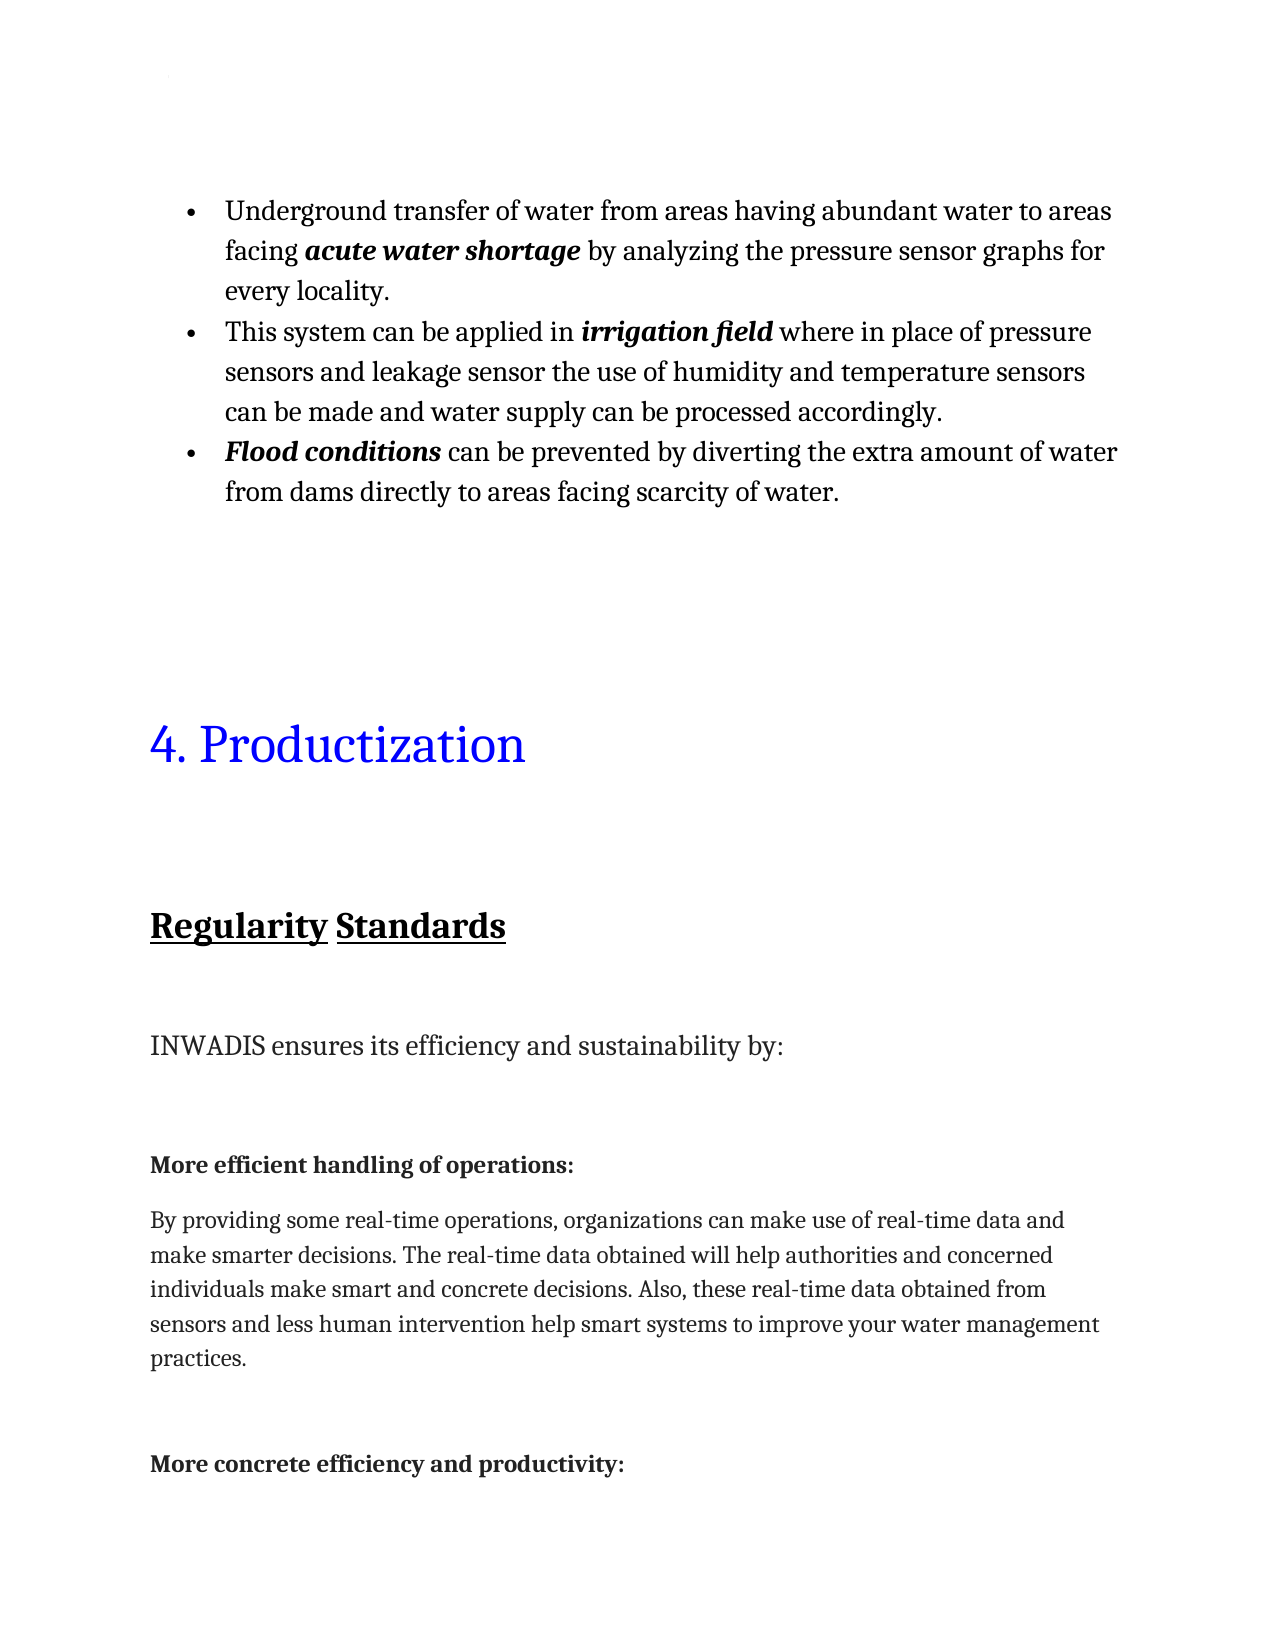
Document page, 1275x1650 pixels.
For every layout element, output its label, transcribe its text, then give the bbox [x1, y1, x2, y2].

list Underground transfer of water from areas having abundant water to areas facing acute water shortage by analyzing the pressure sensor graphs for every locality. [187, 194, 1125, 308]
text By providing some real-time operations, organizations can make use of real-time data and make smarter decisions. The real-time data obtained will help authorities and concerned individuals make smart and concrete decisions. Also, these real-time data obtained from sensors and less human intervention help smart systems to improve your water management practices. [150, 1206, 1125, 1373]
text 4. Productization [150, 714, 1125, 776]
text More concrete efficiency and productivity: [150, 1450, 1125, 1479]
list This system can be applied in irrigation field where in place of pressure sensors and leakage sensor the use of humidity and temperature sensors can be made and water supply can be processed accordingly. [187, 315, 1125, 429]
text INWADIS ensures its efficiency and sustainability by: [150, 1029, 1125, 1062]
list Flood conditions can be prevented by diverting the extra amount of water from dams directly to areas facing scarcity of water. [187, 435, 1125, 509]
text More efficient handling of operations: [150, 1151, 1125, 1179]
text Regularity Standards [150, 905, 1125, 948]
